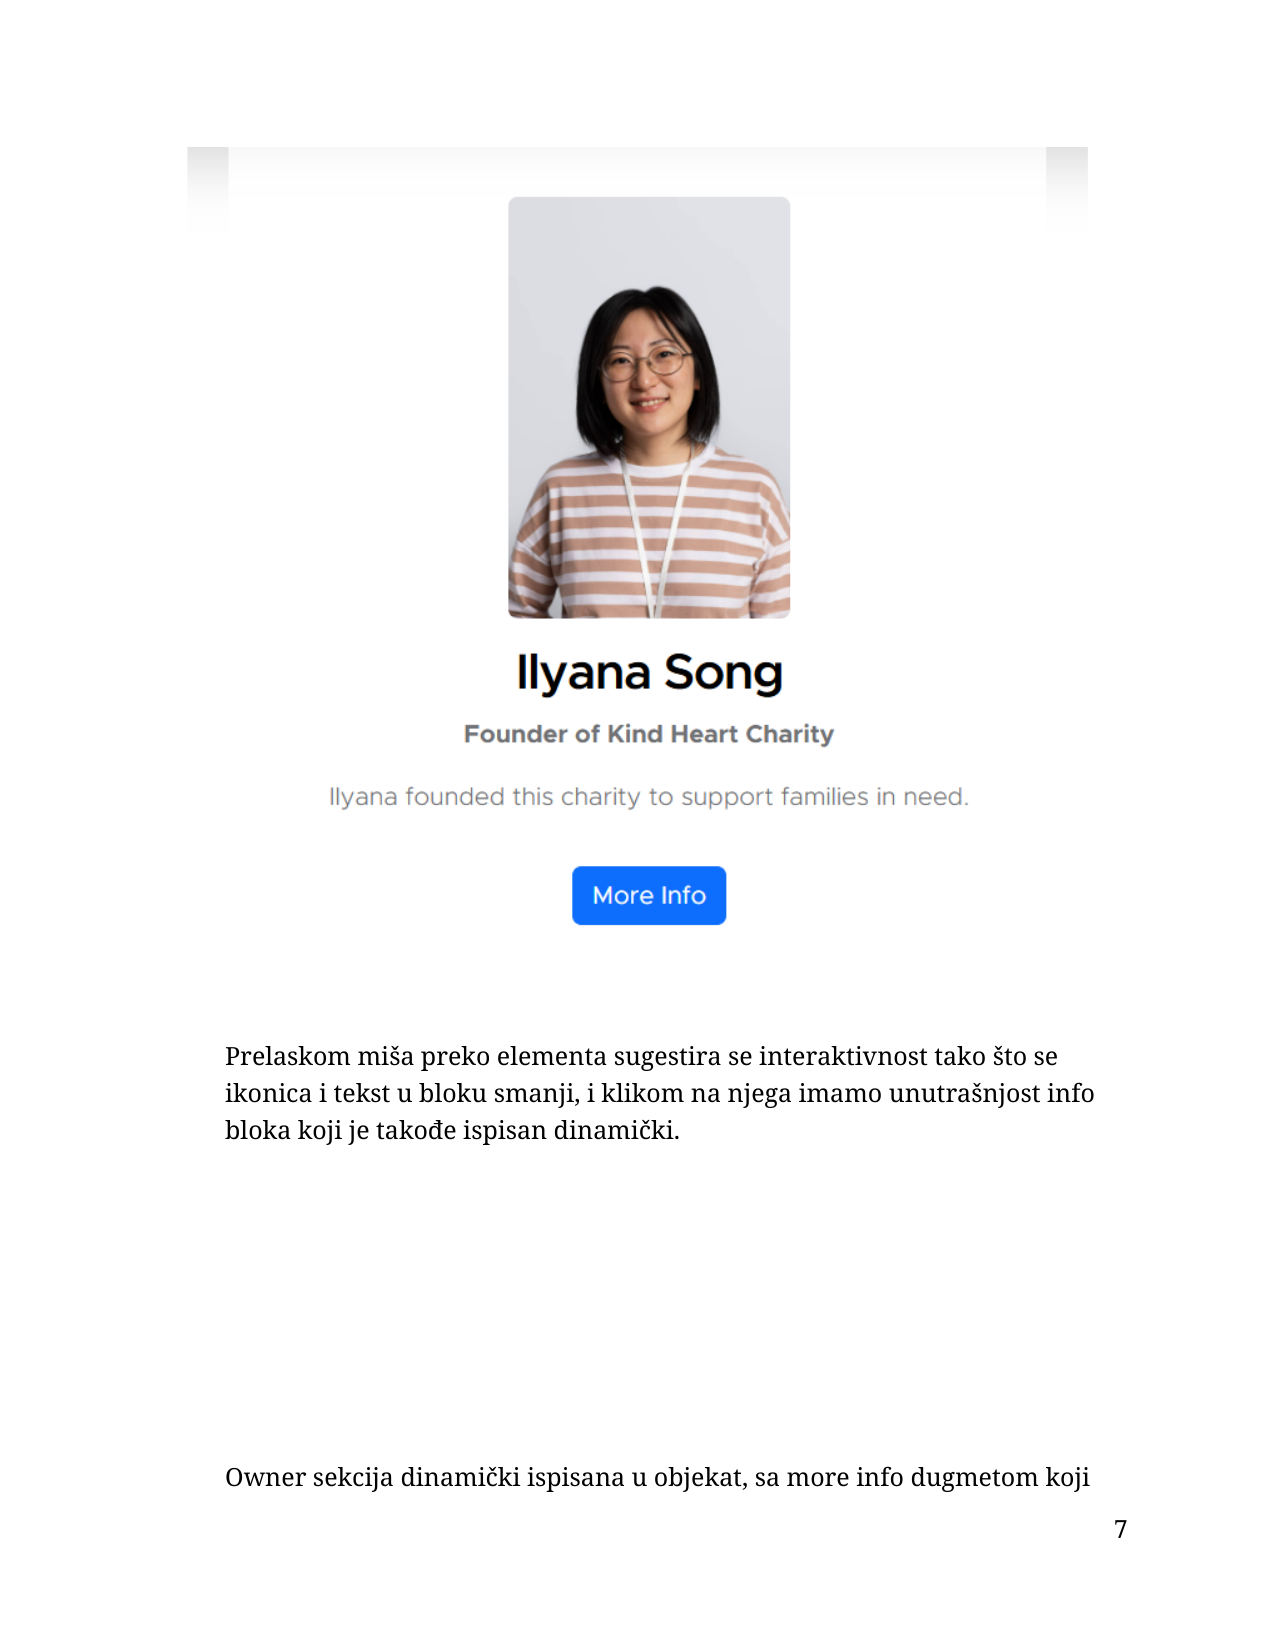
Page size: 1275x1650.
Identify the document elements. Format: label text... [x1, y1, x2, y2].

text Prelaskom miša preko elementa sugestira se interaktivnost tako što se ikonica i tekst u bloku smanji, i klikom na njega imamo unutrašnjost info bloka koji je takođe ispisan dinamički. [225, 148, 1125, 1220]
text Owner sekcija dinamički ispisana u objekat, sa more info dugmetom koji [225, 1239, 1125, 1494]
picture [187, 147, 1088, 1039]
